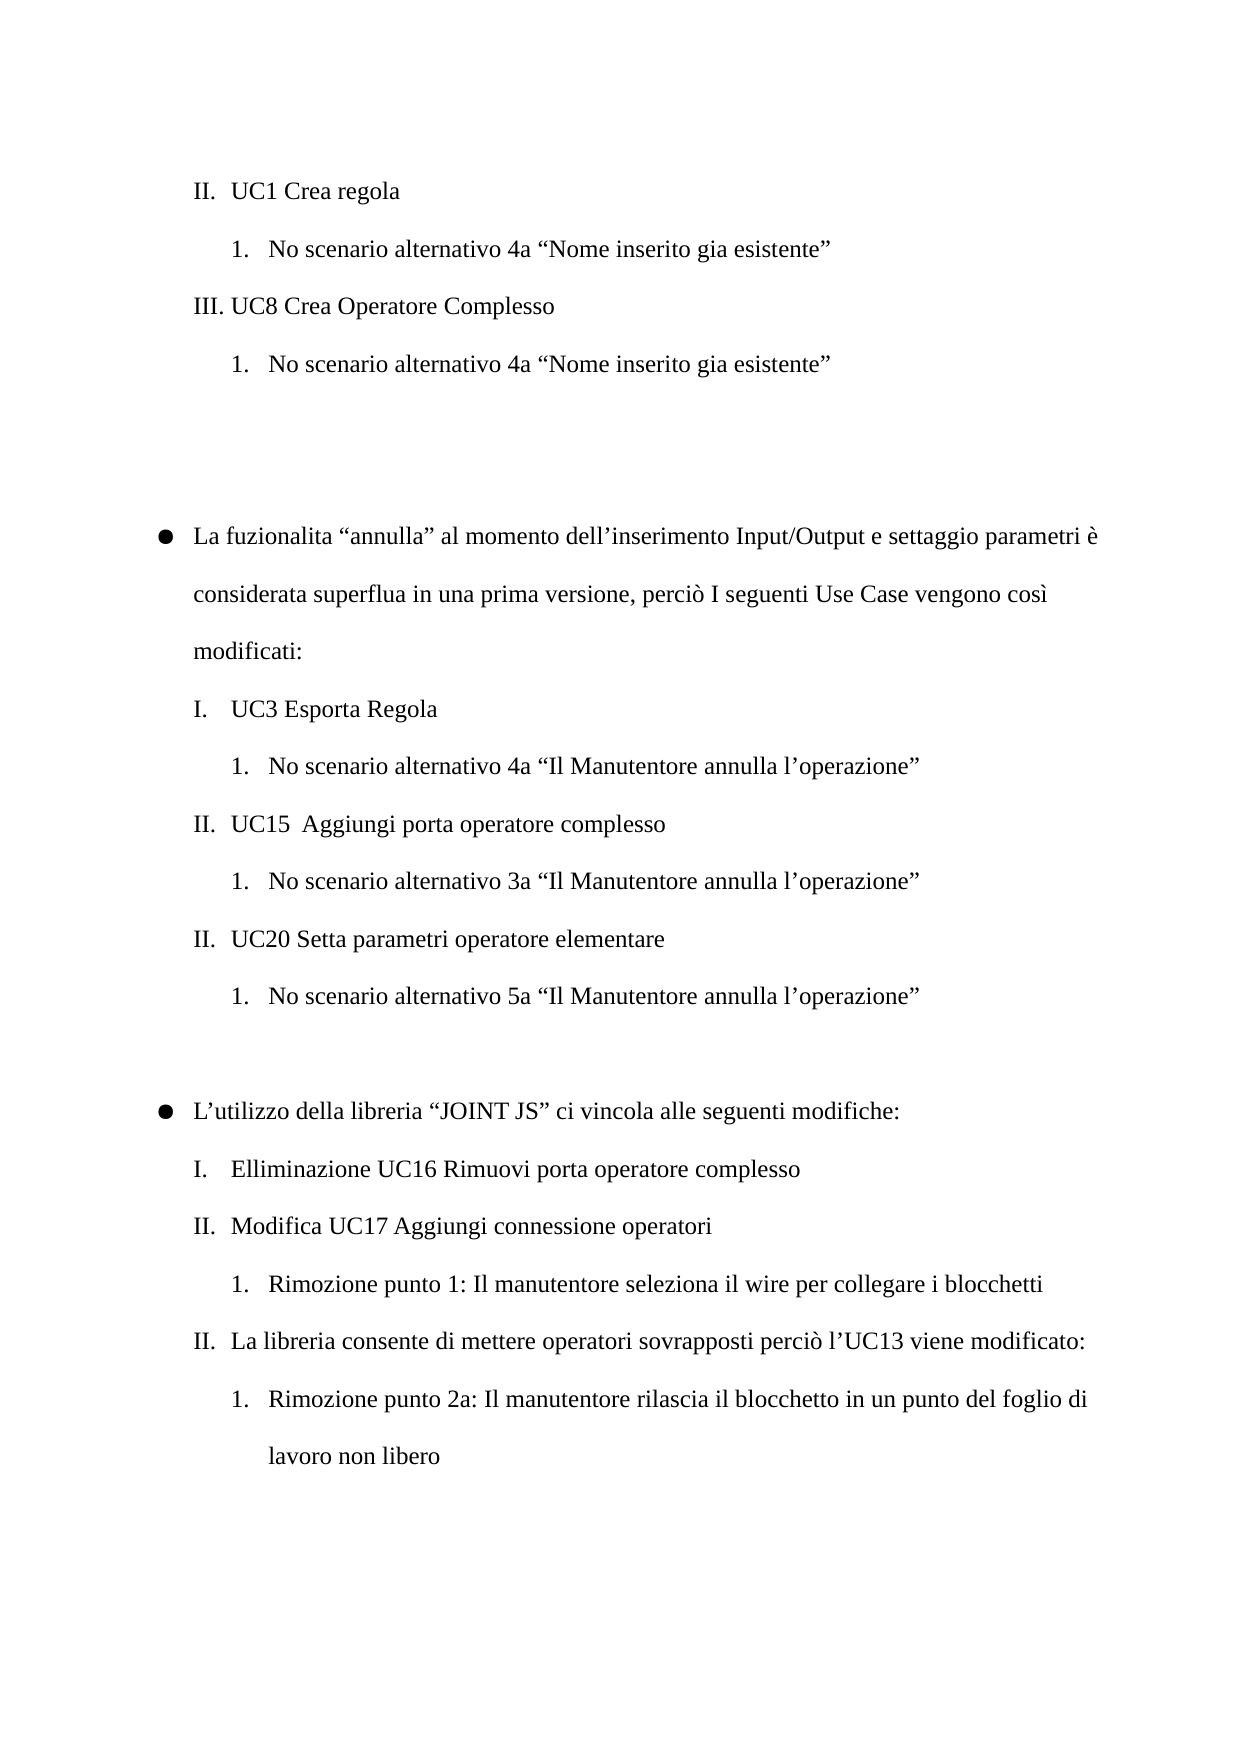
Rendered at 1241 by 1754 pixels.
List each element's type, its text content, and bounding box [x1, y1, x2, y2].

list La libreria consente di mettere operatori sovrapposti perciò l’UC13 viene modificato: [193, 1326, 1122, 1355]
list Rimozione punto 2a: Il manutentore rilascia il blocchetto in un punto del foglio di lavoro non libero [231, 1384, 1122, 1470]
list Rimozione punto 1: Il manutentore seleziona il wire per collegare i blocchetti [231, 1269, 1122, 1298]
list No scenario alternativo 4a “Nome inserito gia esistente” [231, 349, 1122, 378]
list No scenario alternativo 4a “Nome inserito gia esistente” [231, 234, 1122, 263]
list UC1 Crea regola [193, 176, 1122, 205]
list No scenario alternativo 4a “Il Manutentore annulla l’operazione” [231, 751, 1122, 780]
list UC3 Esporta Regola [193, 694, 1122, 723]
list No scenario alternativo 3a “Il Manutentore annulla l’operazione” [231, 866, 1122, 895]
list No scenario alternativo 5a “Il Manutentore annulla l’operazione” [231, 981, 1122, 1010]
list Modifica UC17 Aggiungi connessione operatori [193, 1211, 1122, 1240]
list L’utilizzo della libreria “JOINT JS” ci vincola alle seguenti modifiche: [156, 1096, 1122, 1125]
list UC20 Setta parametri operatore elementare [193, 924, 1122, 953]
list UC8 Crea Operatore Complesso [193, 291, 1122, 320]
list Elliminazione UC16 Rimuovi porta operatore complesso [193, 1154, 1122, 1183]
list UC15 Aggiungi porta operatore complesso [193, 809, 1122, 838]
list La fuzionalita “annulla” al momento dell’inserimento Input/Output e settaggio parametri è considerata superflua in una prima versione, perciò I seguenti Use Case vengono così modificati: [156, 521, 1122, 665]
